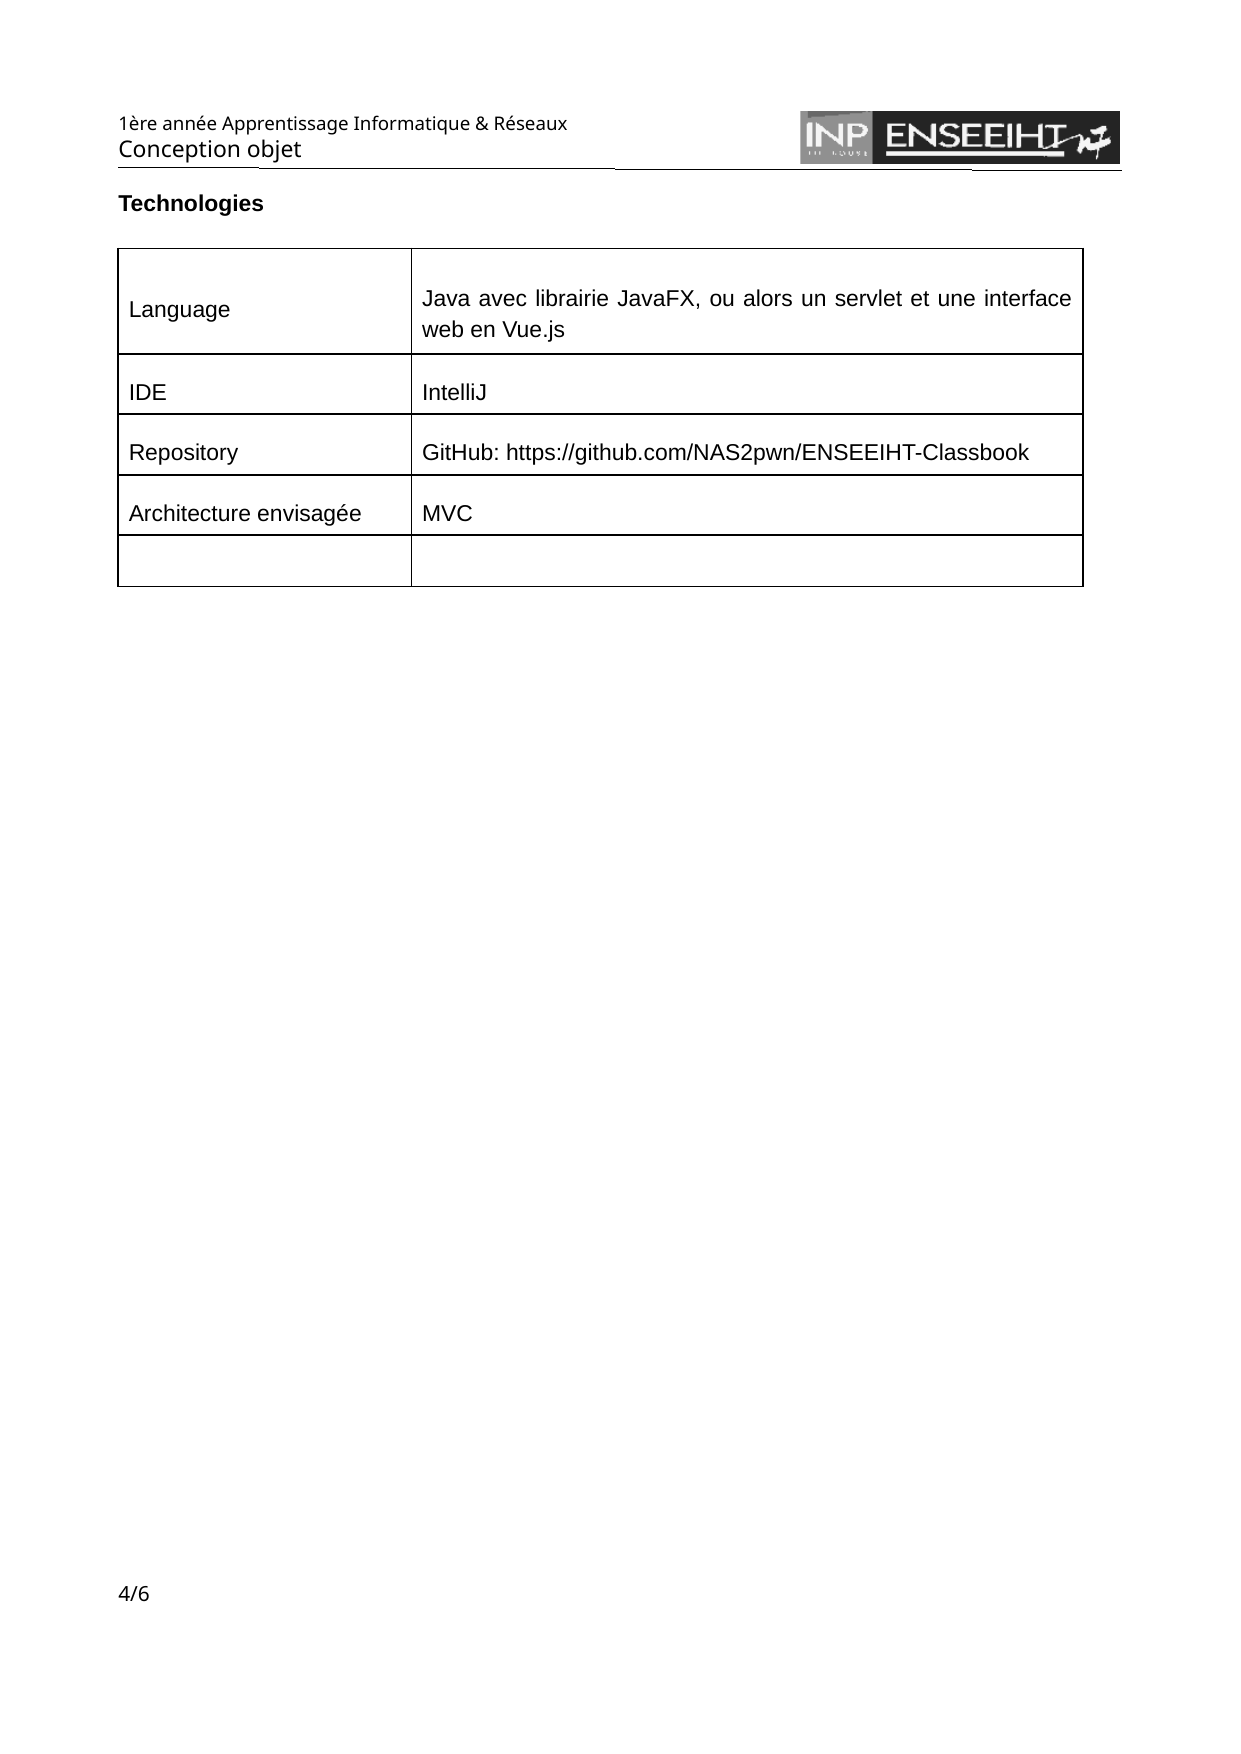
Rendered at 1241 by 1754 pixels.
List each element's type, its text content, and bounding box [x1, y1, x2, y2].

text Technologies [230, 201, 1122, 214]
table_cell IDE [119, 355, 411, 413]
table_cell Repository [119, 415, 411, 474]
table_header Language [119, 249, 411, 353]
table_cell Architecture envisagée [119, 476, 411, 534]
text Technologies [118, 201, 227, 214]
table_cell [412, 536, 1082, 586]
table_cell GitHub: https://github.com/NAS2pwn/ENSEEIHT-Classbook [412, 415, 1082, 474]
table_cell IntelliJ [412, 355, 1082, 413]
table_header Java avec librairie JavaFX, ou alors un servlet et une interface web en Vue.js [412, 249, 1082, 353]
table_cell [119, 536, 411, 586]
picture [800, 111, 1120, 164]
table_cell MVC [412, 476, 1082, 534]
